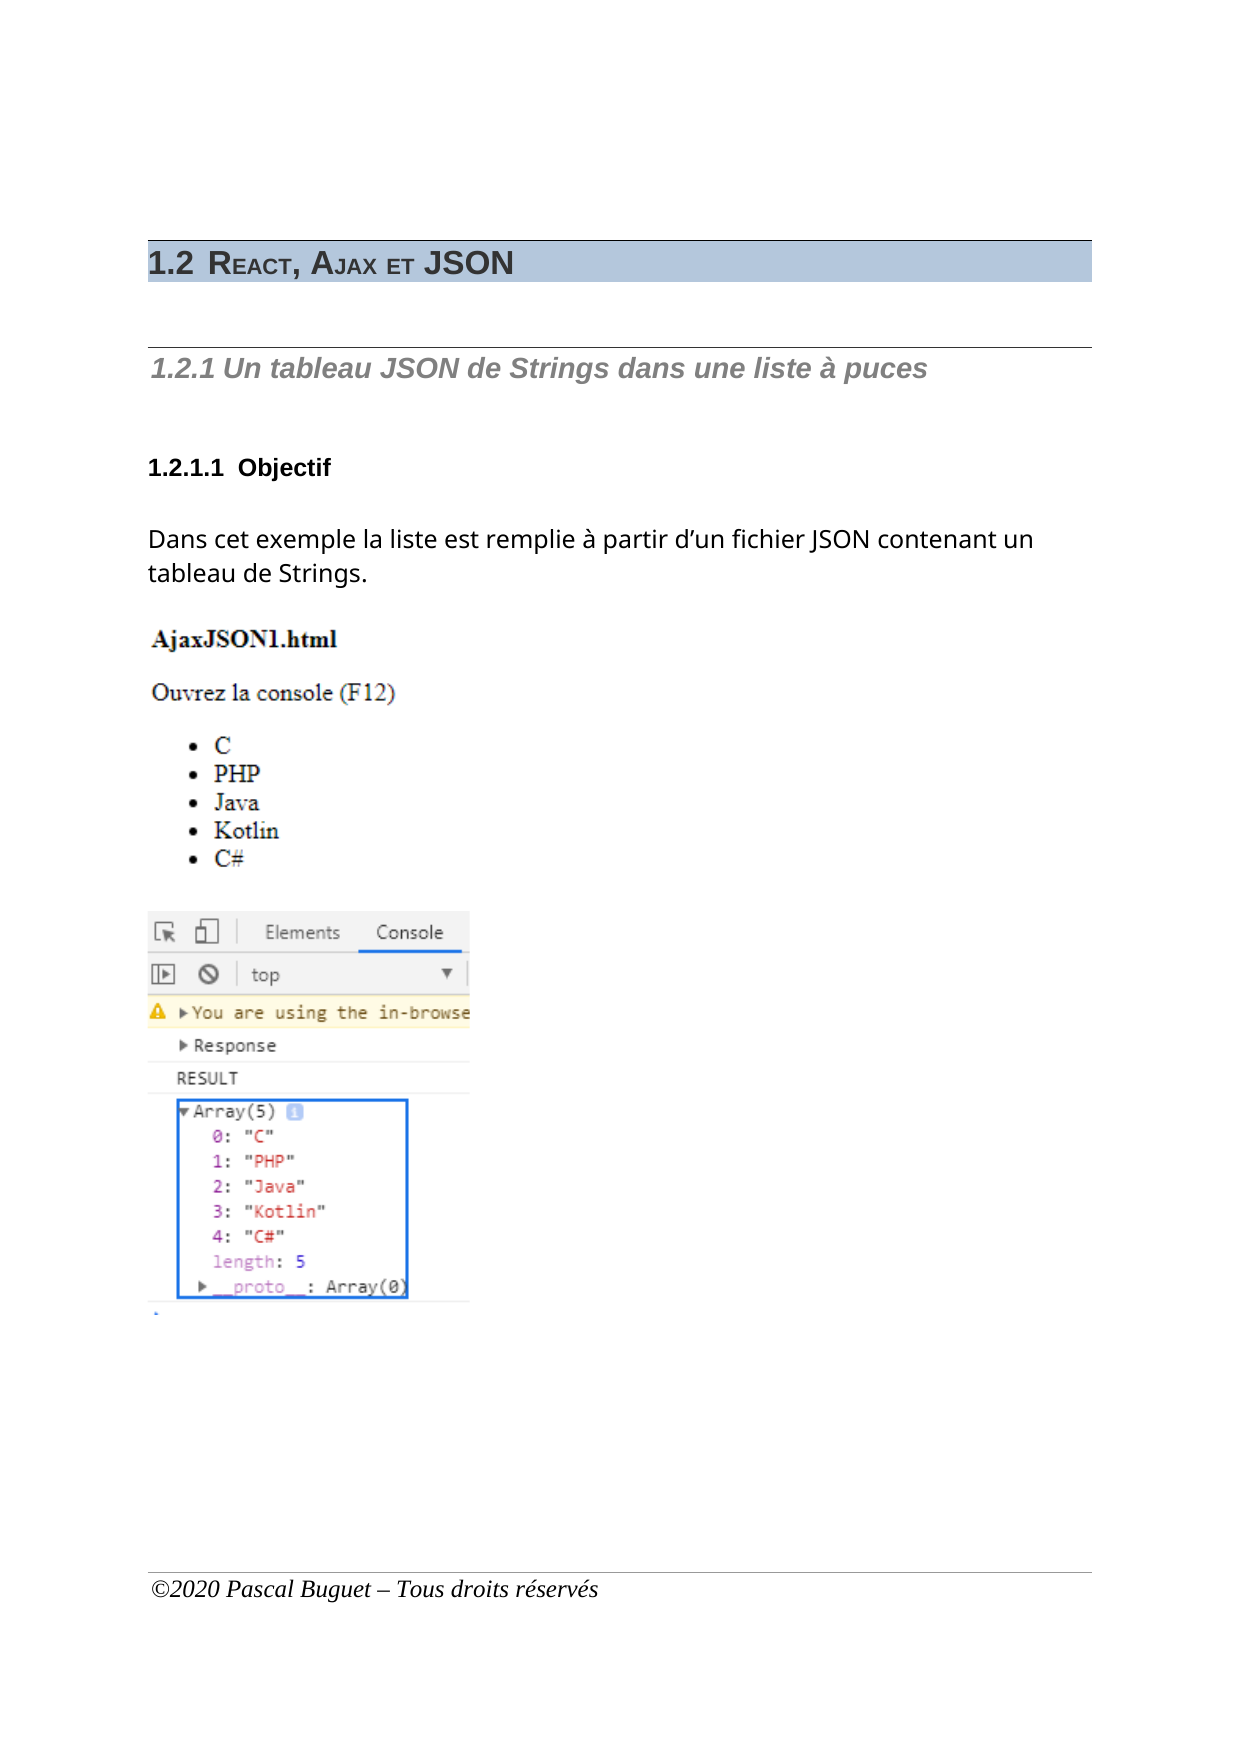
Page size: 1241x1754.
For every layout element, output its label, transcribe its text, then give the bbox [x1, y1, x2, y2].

picture [147, 624, 408, 878]
text Dans cet exemple la liste est remplie à partir d’un fichier JSON contenant un tableau de Strings. [148, 522, 1092, 590]
subtitle React, Ajax et JSON [148, 241, 1092, 282]
subtitle Un tableau JSON de Strings dans une liste à puces [148, 348, 1092, 388]
picture [147, 911, 470, 1315]
subtitle Objectif [148, 453, 1092, 482]
